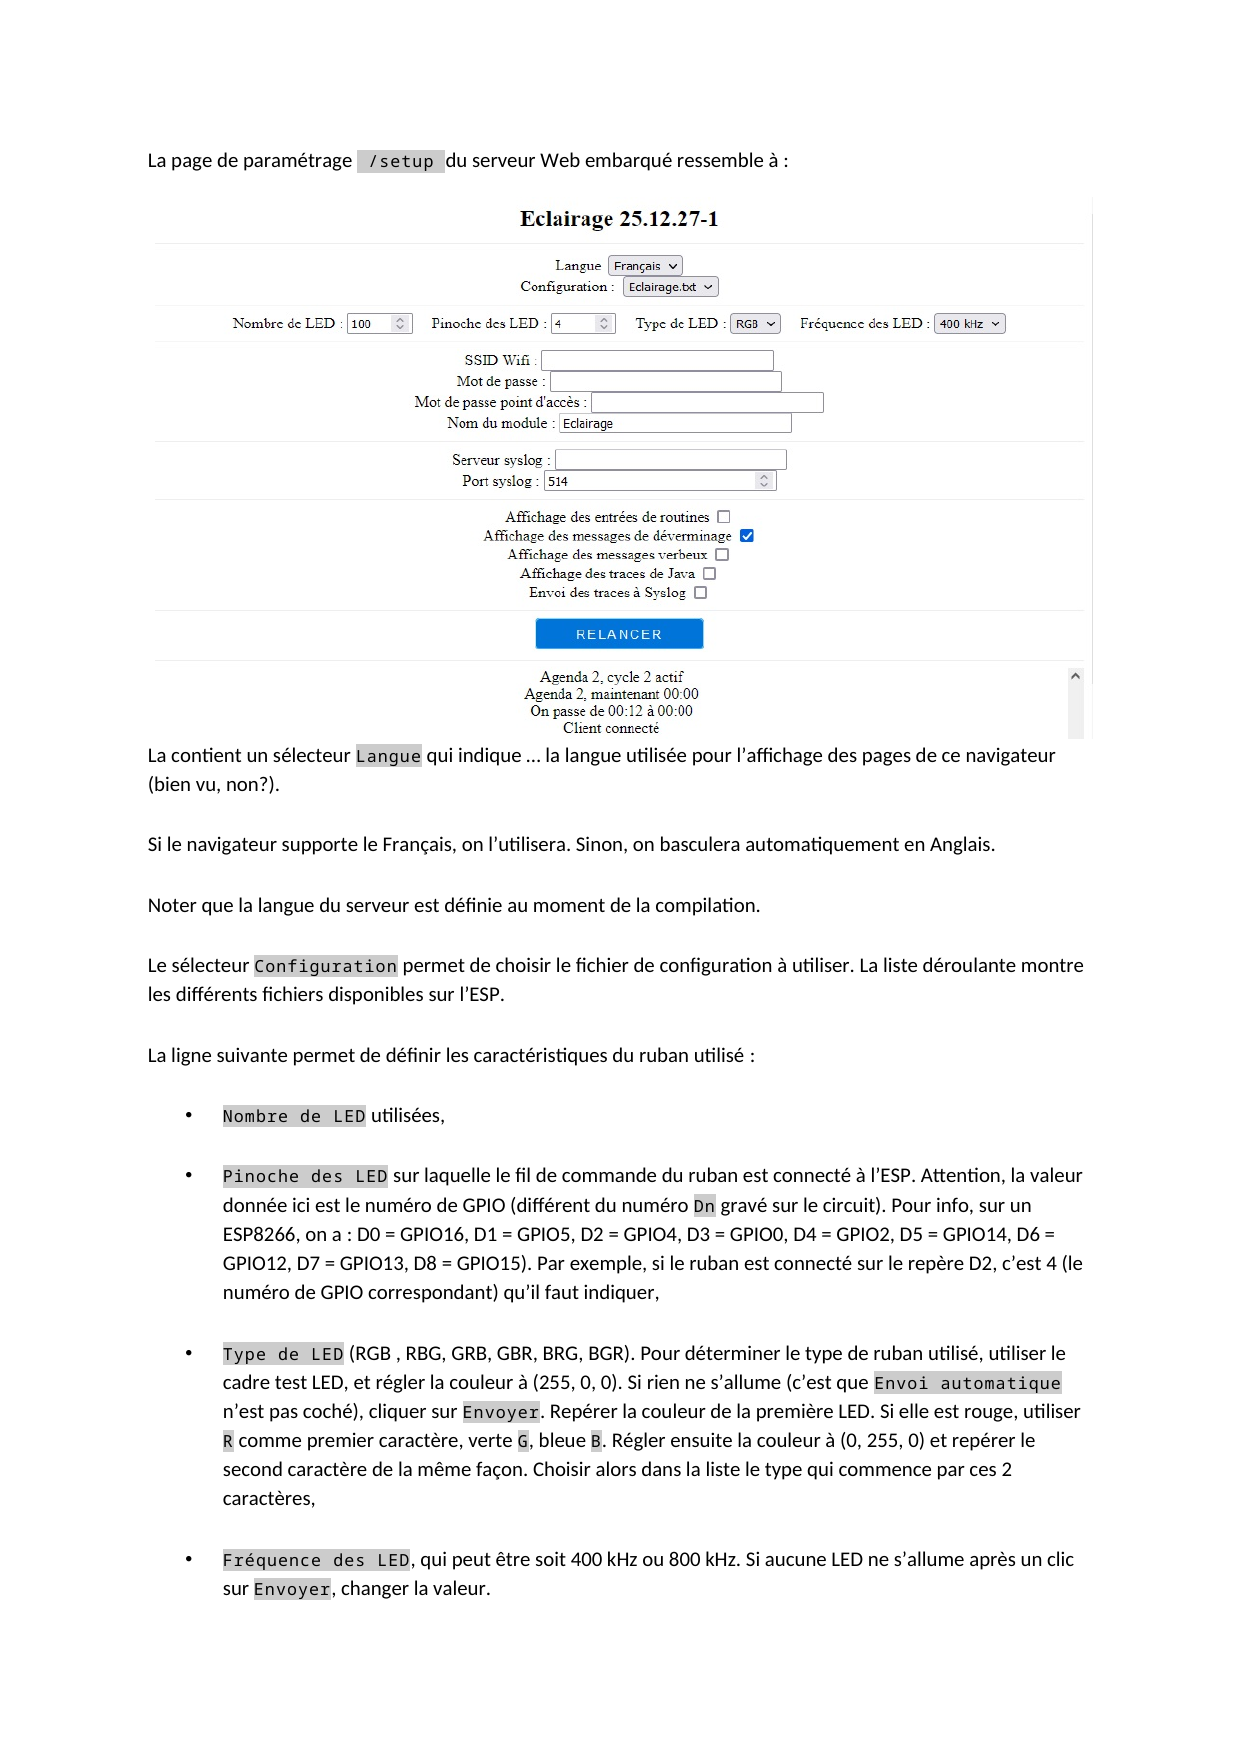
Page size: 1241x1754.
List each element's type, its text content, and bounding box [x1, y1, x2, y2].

list Nombre de LED utilisées, [185, 1102, 1093, 1128]
text Si le navigateur supporte le Français, on l’utilisera. Sinon, on basculera automatiquement en Anglais. [148, 831, 1093, 857]
text Noter que la langue du serveur est définie au moment de la compilation. [148, 892, 1093, 917]
text La page de paramétrage /setup du serveur Web embarqué ressemble à : [148, 148, 1093, 173]
list Type de LED (RGB , RBG, GRB, GBR, BRG, BGR). Pour déterminer le type de ruban utilisé, utiliser le cadre test LED, et régler la couleur à (255, 0, 0). Si rien ne s’allume (c’est que Envoi automatique n’est pas coché), cliquer sur Envoyer. Repérer la couleur de la première LED. Si elle est rouge, utiliser R comme premier caractère, verte G, bleue B. Régler ensuite la couleur à (0, 255, 0) et repérer le second caractère de la même façon. Choisir alors dans la liste le type qui commence par ces 2 caractères, [185, 1340, 1093, 1511]
text La contient un sélecteur Langue qui indique … la langue utilisée pour l’affichage des pages de ce navigateur (bien vu, non?). [148, 739, 1093, 796]
picture [147, 197, 1093, 739]
text La ligne suivante permet de définir les caractéristiques du ruban utilisé : [148, 1042, 1093, 1067]
list Fréquence des LED, qui peut être soit 400 kHz ou 800 kHz. Si aucune LED ne s’allume après un clic sur Envoyer, changer la valeur. [185, 1546, 1093, 1601]
list Pinoche des LED sur laquelle le fil de commande du ruban est connecté à l’ESP. Attention, la valeur donnée ici est le numéro de GPIO (différent du numéro Dn gravé sur le circuit). Pour info, sur un ESP8266, on a : D0 = GPIO16, D1 = GPIO5, D2 = GPIO4, D3 = GPIO0, D4 = GPIO2, D5 = GPIO14, D6 = GPIO12, D7 = GPIO13, D8 = GPIO15). Par exemple, si le ruban est connecté sur le repère D2, c’est 4 (le numéro de GPIO correspondant) qu’il faut indiquer, [185, 1163, 1093, 1305]
text Le sélecteur Configuration permet de choisir le fichier de configuration à utiliser. La liste déroulante montre les différents fichiers disponibles sur l’ESP. [148, 952, 1093, 1007]
